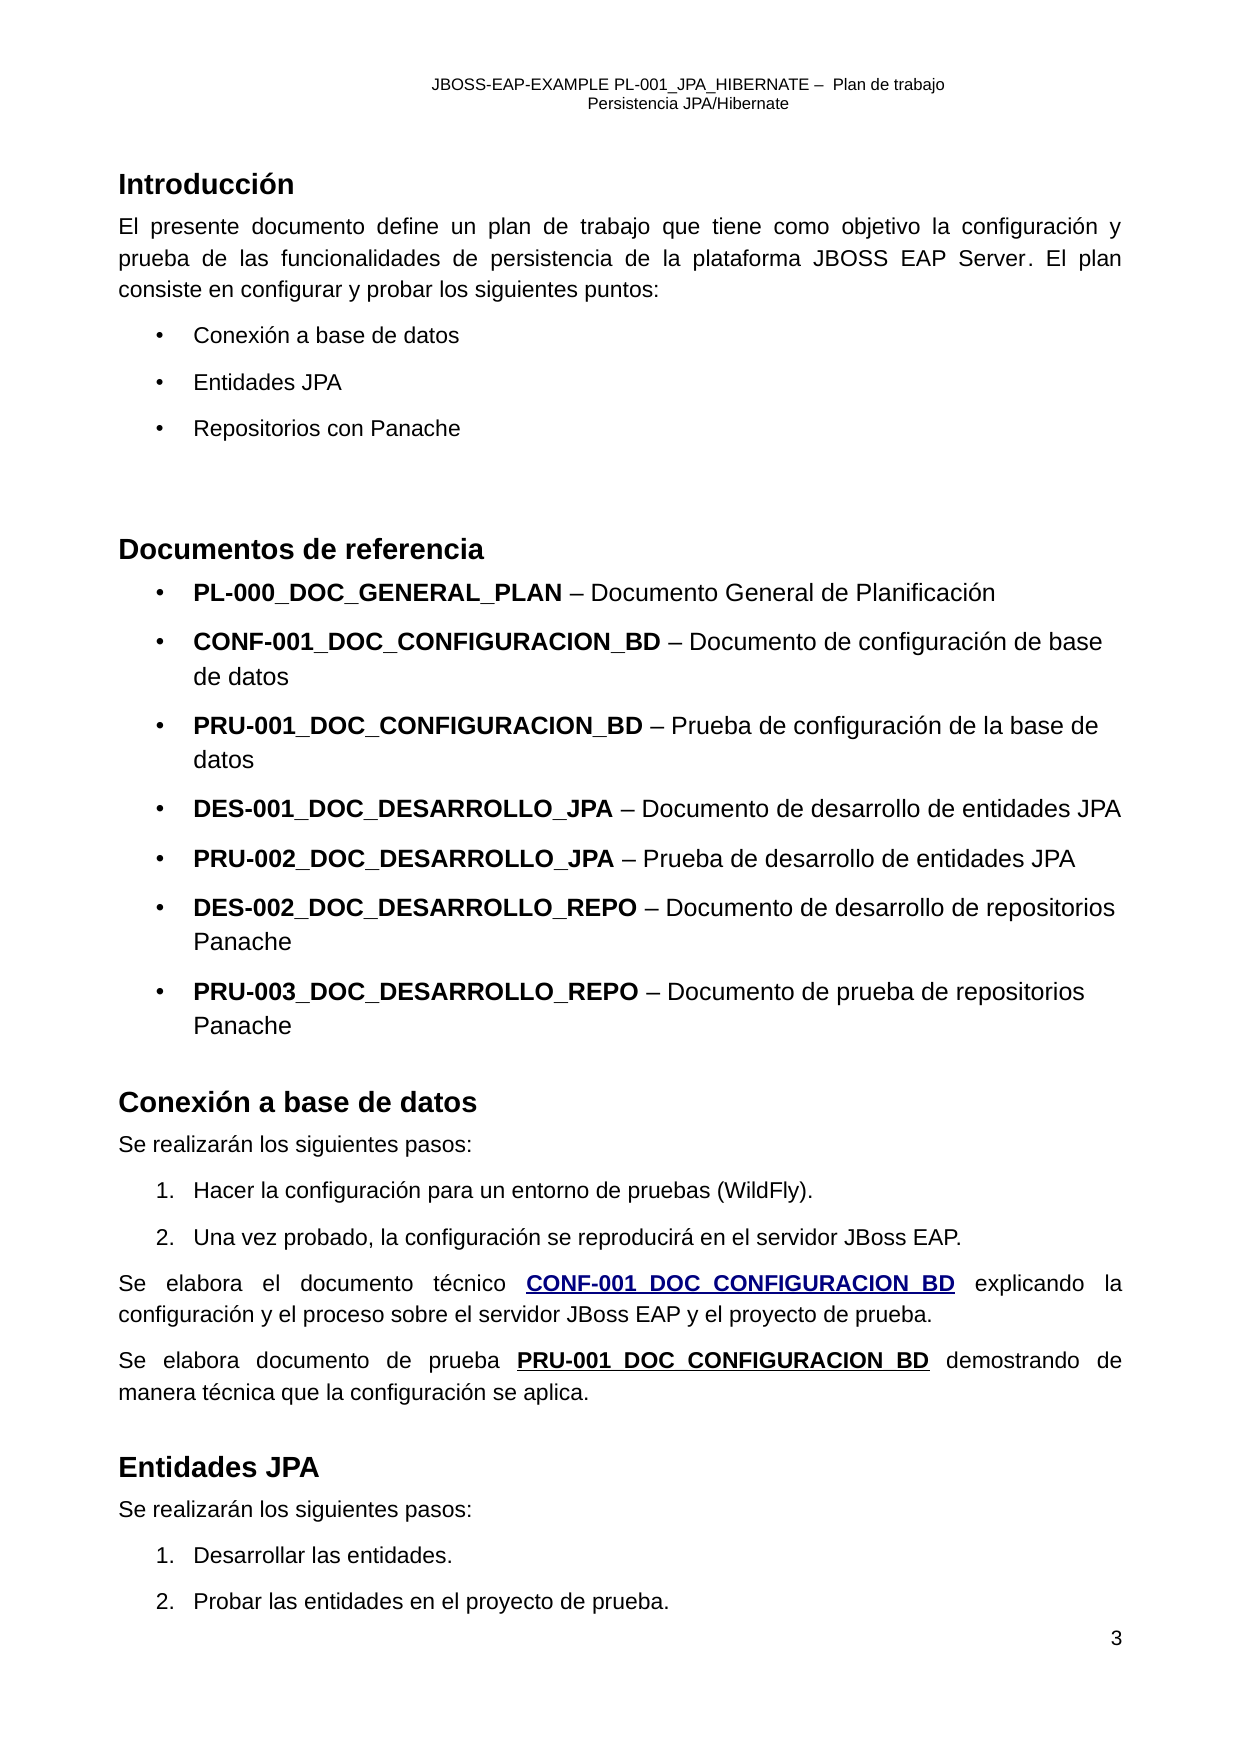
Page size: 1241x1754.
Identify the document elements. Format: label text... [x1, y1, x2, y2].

text Se realizarán los siguientes pasos: [118, 1496, 1122, 1522]
text El presente documento define un plan de trabajo que tiene como objetivo la configuración y prueba de las funcionalidades de persistencia de la plataforma JBOSS EAP Server. El plan consiste en configurar y probar los siguientes puntos: [118, 213, 1122, 303]
list DES-002_DOC_DESARROLLO_REPO – Documento de desarrollo de repositorios Panache [156, 893, 1122, 956]
list PRU-002_DOC_DESARROLLO_JPA – Prueba de desarrollo de entidades JPA [156, 844, 1122, 872]
list DES-001_DOC_DESARROLLO_JPA – Documento de desarrollo de entidades JPA [156, 794, 1122, 823]
list CONF-001_DOC_CONFIGURACION_BD – Documento de configuración de base de datos [156, 627, 1122, 691]
list PL-000_DOC_GENERAL_PLAN – Documento General de Planificación [156, 578, 1122, 607]
text Se elabora documento de prueba PRU-001_DOC_CONFIGURACION_BD demostrando de manera técnica que la configuración se aplica. [118, 1347, 1122, 1405]
text Se realizarán los siguientes pasos: [118, 1131, 1122, 1157]
list PRU-001_DOC_CONFIGURACION_BD – Prueba de configuración de la base de datos [156, 711, 1122, 774]
list Desarrollar las entidades. [156, 1542, 1122, 1568]
list Repositorios con Panache [156, 415, 1122, 441]
subtitle Introducción [118, 167, 1122, 201]
list PRU-003_DOC_DESARROLLO_REPO – Documento de prueba de repositorios Panache [156, 976, 1122, 1040]
list Probar las entidades en el proyecto de prueba. [156, 1588, 1122, 1615]
list Conexión a base de datos [156, 322, 1122, 349]
subtitle Entidades JPA [118, 1450, 1122, 1483]
list Una vez probado, la configuración se reproducirá en el servidor JBoss EAP. [156, 1223, 1122, 1250]
text Se elabora el documento técnico CONF-001_DOC_CONFIGURACION_BD explicando la configuración y el proceso sobre el servidor JBoss EAP y el proyecto de prueba. [118, 1269, 1122, 1327]
subtitle Documentos de referencia [118, 532, 1122, 566]
subtitle Conexión a base de datos [118, 1085, 1122, 1119]
list Hacer la configuración para un entorno de pruebas (WildFly). [156, 1177, 1122, 1204]
list Entidades JPA [156, 368, 1122, 395]
